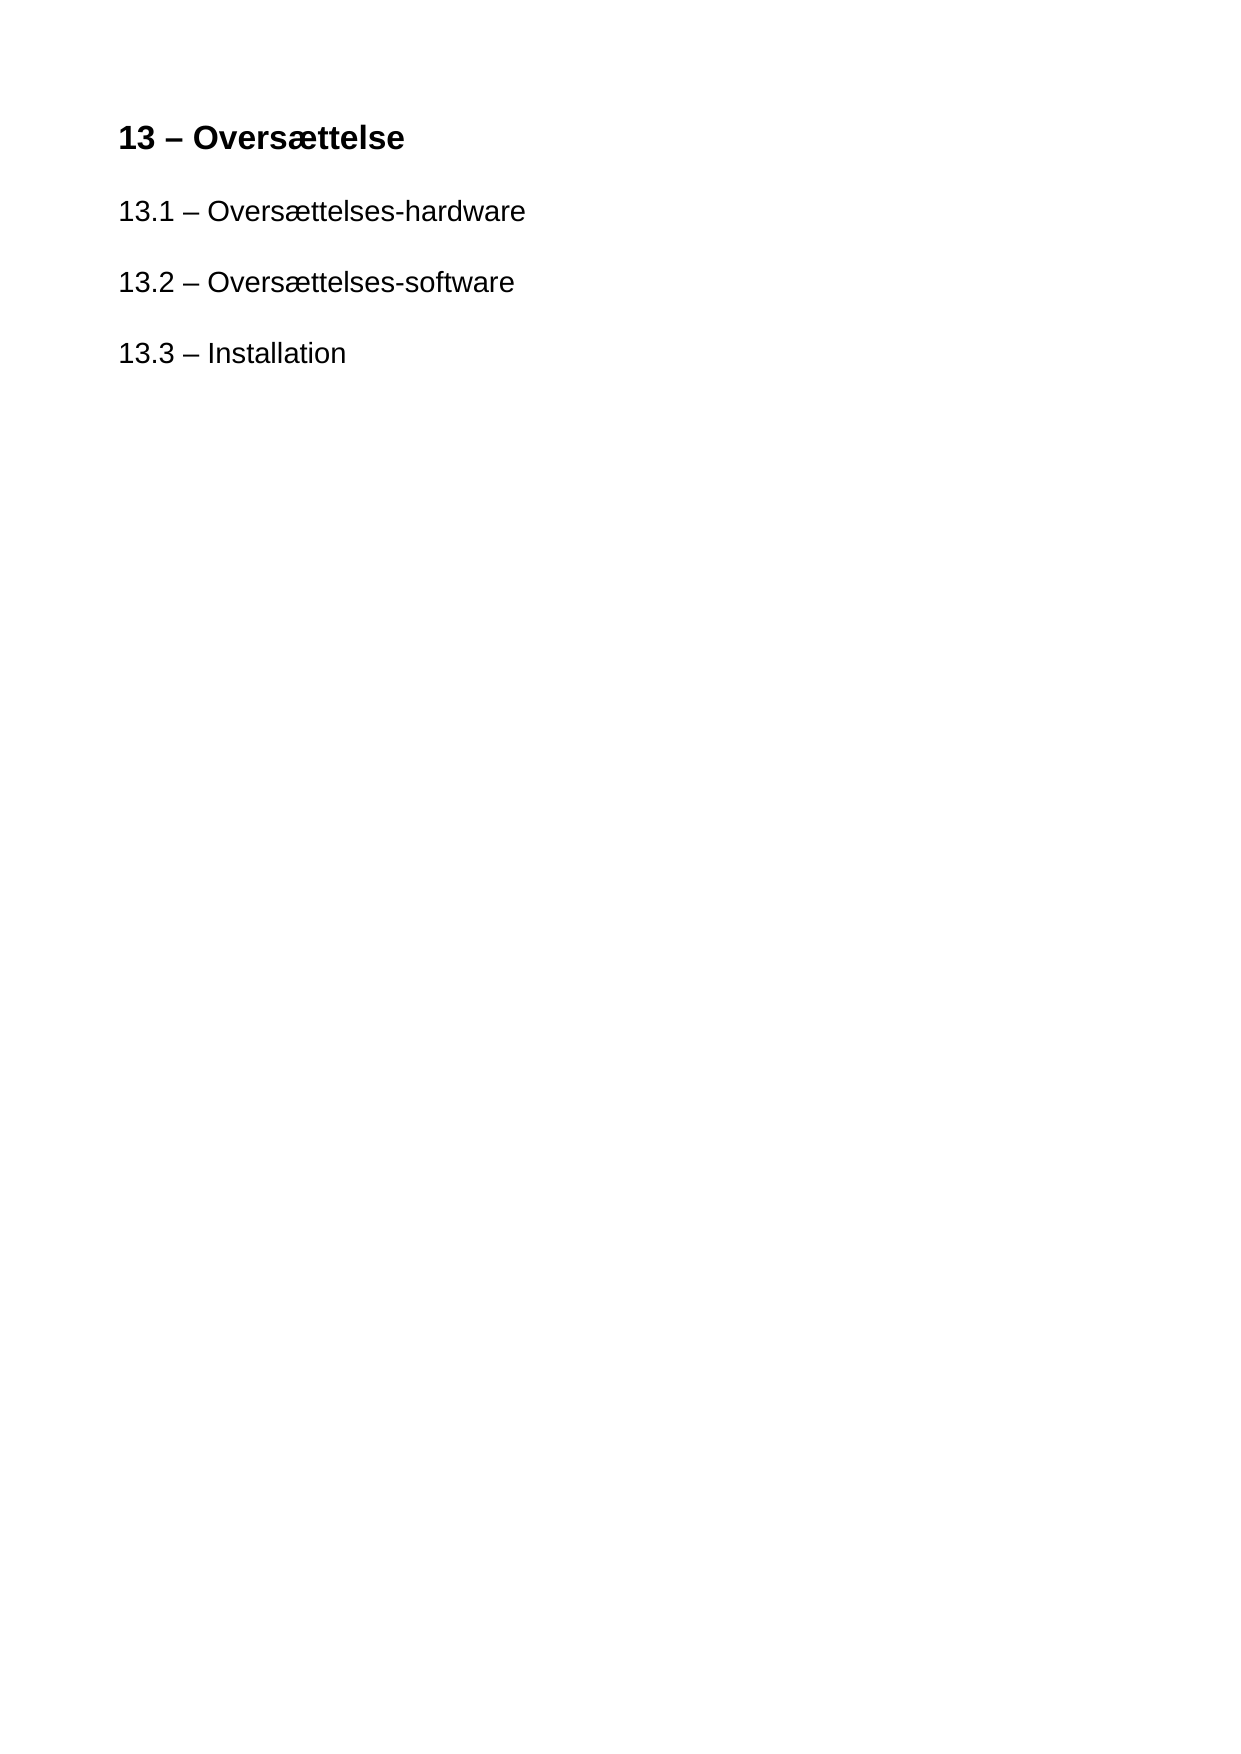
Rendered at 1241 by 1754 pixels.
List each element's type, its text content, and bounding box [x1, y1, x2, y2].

subtitle 13 – Oversættelse [118, 118, 1122, 157]
subtitle 13.1 – Oversættelses-hardware [118, 194, 1122, 228]
subtitle 13.2 – Oversættelses-software [118, 265, 1122, 299]
subtitle 13.3 – Installation [118, 336, 1122, 370]
